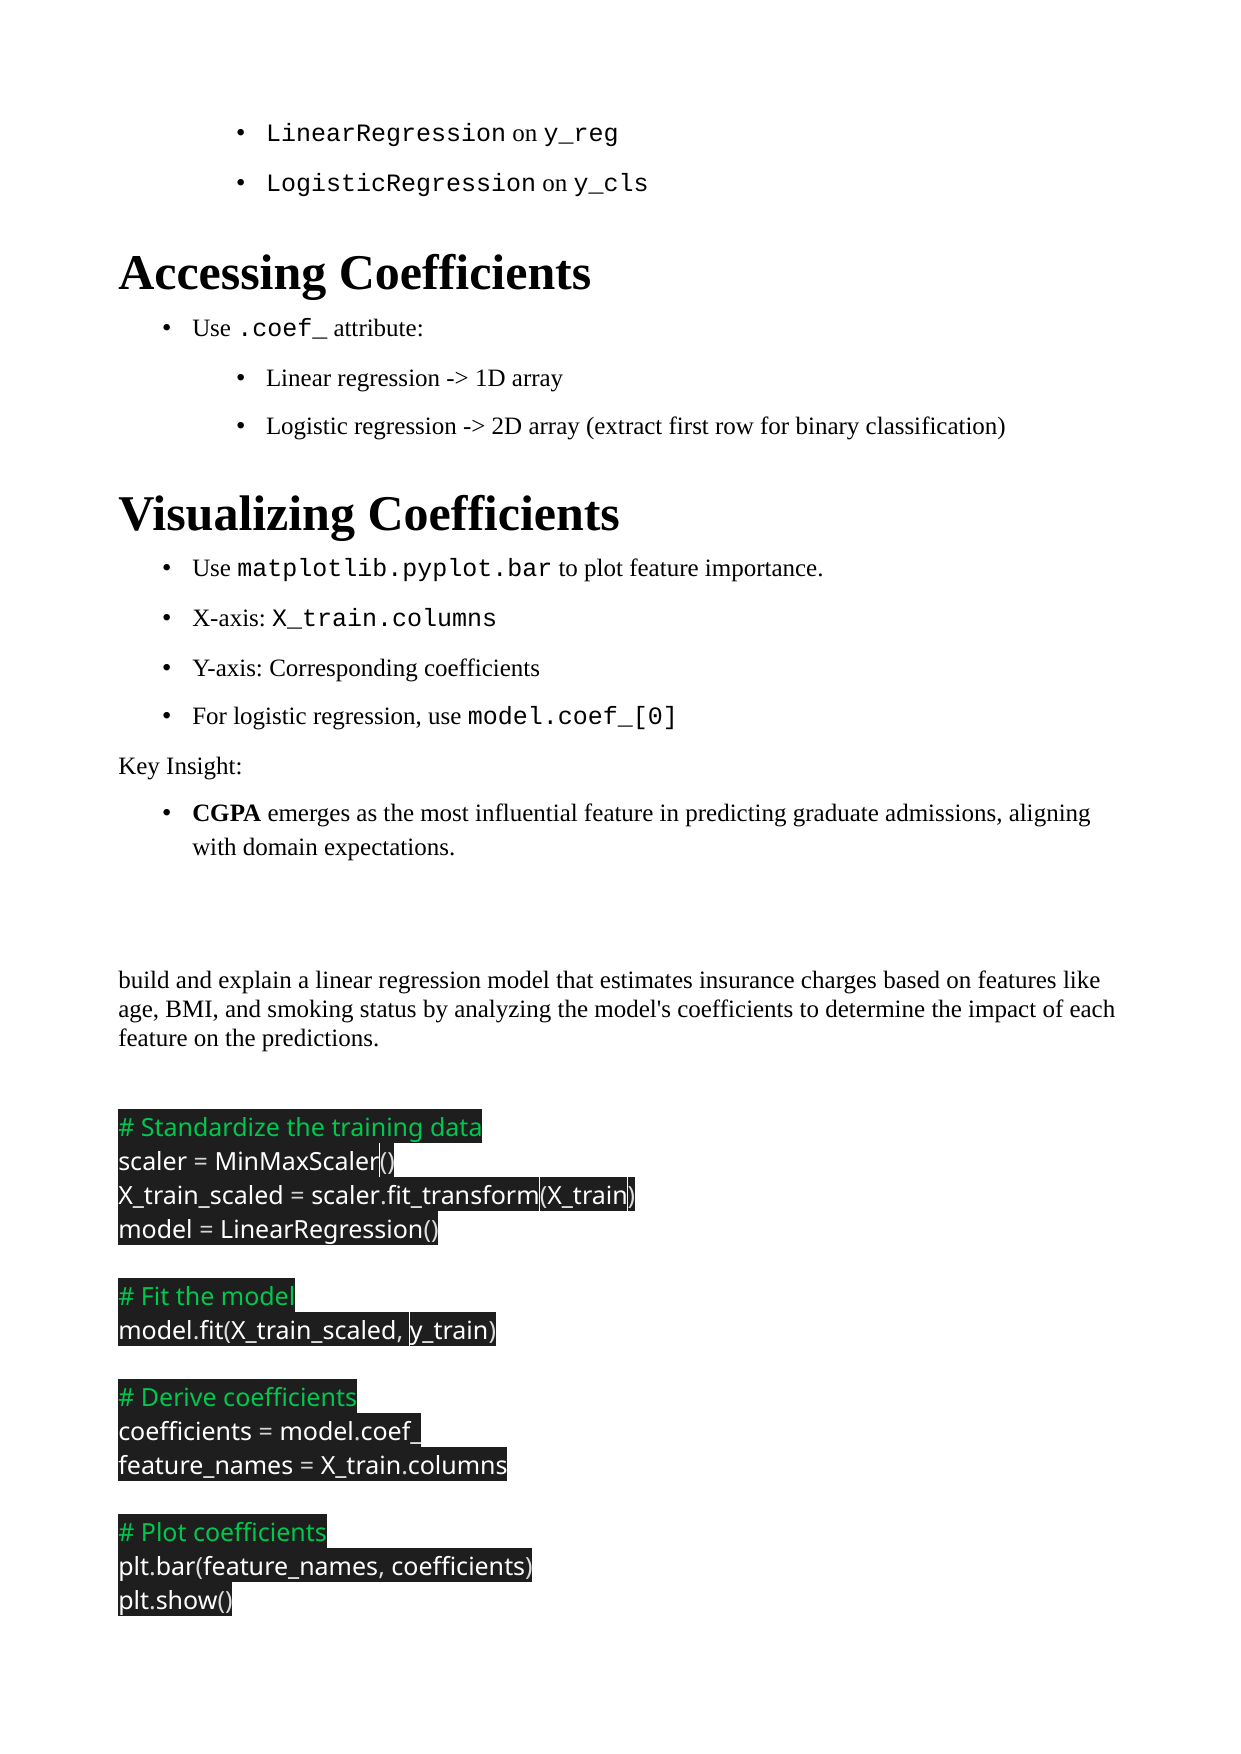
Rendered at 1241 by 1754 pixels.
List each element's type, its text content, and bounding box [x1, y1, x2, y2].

text # Fit the model [118, 1278, 1122, 1312]
subtitle Visualizing Coefficients [118, 483, 1122, 541]
text model.fit(X_train_scaled, y_train) [118, 1312, 1122, 1346]
text # Derive coefficients [118, 1379, 1122, 1413]
text plt.bar(feature_names, coefficients) [118, 1548, 1122, 1582]
list For logistic regression, use model.coef_[0] [162, 701, 1122, 732]
text coefficients = model.coef_ [118, 1413, 1122, 1447]
list Use .coef_ attribute: [162, 313, 1122, 344]
list CGPA emerges as the most influential feature in predicting graduate admissions, aligning with domain expectations. [162, 798, 1122, 860]
subtitle Accessing Coefficients [118, 243, 1122, 301]
text build and explain a linear regression model that estimates insurance charges based on features like age, BMI, and smoking status by analyzing the model's coefficients to determine the impact of each feature on the predictions. [118, 965, 1122, 1052]
list Logistic regression -> 2D array (extract first row for binary classification) [236, 411, 1122, 439]
text X_train_scaled = scaler.fit_transform(X_train) [118, 1177, 1122, 1211]
text plt.show() [118, 1582, 1122, 1616]
text model = LinearRegression() [118, 1211, 1122, 1245]
text # Standardize the training data [118, 1109, 1122, 1143]
list X-axis: X_train.columns [162, 603, 1122, 634]
list Use matplotlib.pyplot.bar to plot feature importance. [162, 553, 1122, 584]
text scaler = MinMaxScaler() [118, 1143, 1122, 1177]
list LogisticRegression on y_cls [236, 168, 1122, 199]
text Key Insight: [118, 751, 1122, 780]
text # Plot coefficients [118, 1514, 1122, 1548]
list LinearRegression on y_reg [236, 118, 1122, 149]
list Y-axis: Corresponding coefficients [162, 653, 1122, 682]
text feature_names = X_train.columns [118, 1447, 1122, 1481]
list Linear regression -> 1D array [236, 363, 1122, 392]
